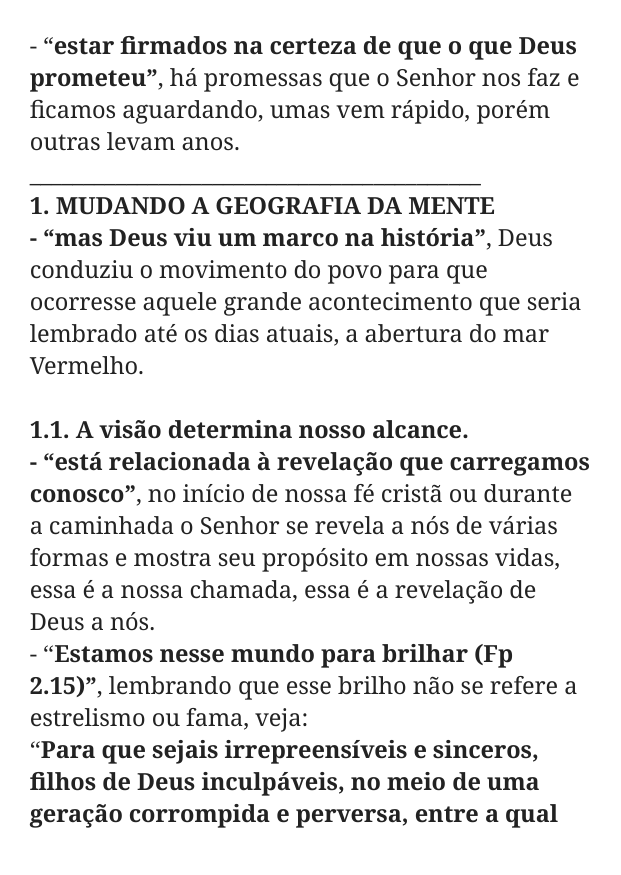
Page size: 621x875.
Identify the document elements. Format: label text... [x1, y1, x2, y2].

text 1. MUDANDO A GEOGRAFIA DA MENTE [29, 189, 591, 221]
text - “estar firmados na certeza de que o que Deus prometeu”, há promessas que o Senhor nos faz e ficamos aguardando, umas vem rápido, porém outras levam anos. [29, 29, 591, 157]
text 1.1. A visão determina nosso alcance. - “está relacionada à revelação que carregamos conosco”, no início de nossa fé cristã ou durante a caminhada o Senhor se revela a nós de várias formas e mostra seu propósito em nossas vidas, essa é a nossa chamada, essa é a revelação de Deus a nós. - “Estamos nesse mundo para brilhar (Fp 2.15)”, lembrando que esse brilho não se refere a estrelismo ou fama, veja: “Para que sejais irrepreensíveis e sinceros, filhos de Deus inculpáveis, no meio de uma geração corrompida e perversa, entre a qual [29, 413, 591, 829]
text __________________________________________ [29, 157, 591, 189]
text - “mas Deus viu um marco na história”, Deus conduziu o movimento do povo para que ocorresse aquele grande acontecimento que seria lembrado até os dias atuais, a abertura do mar Vermelho. [29, 221, 591, 381]
